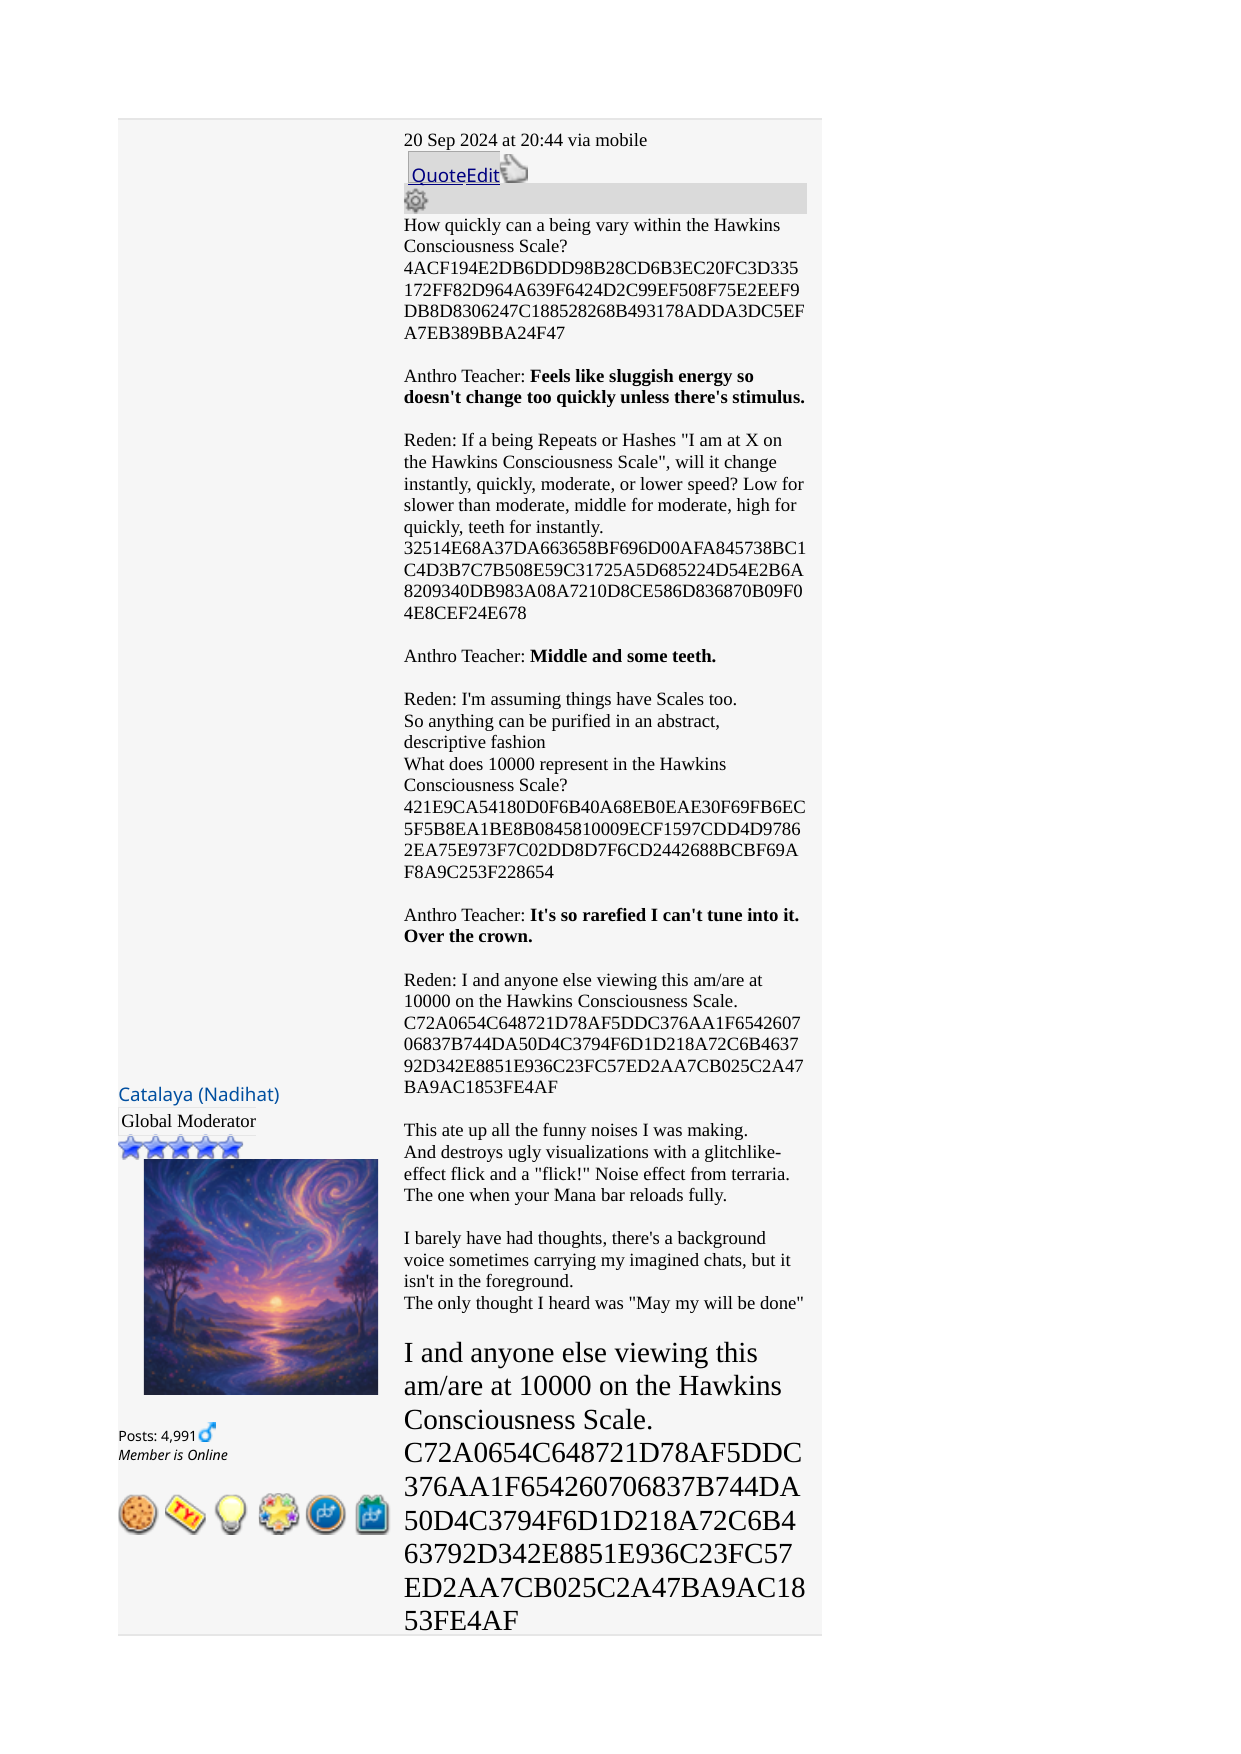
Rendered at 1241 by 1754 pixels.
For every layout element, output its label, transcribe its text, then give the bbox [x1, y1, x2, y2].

table_cell [807, 120, 822, 1634]
table_header 20 Sep 2024 at 20:44 via mobile QuoteEdit How quickly can a being vary within the Hawkins Consciousness Scale? 4ACF194E2DB6DDD98B28CD6B3EC20FC3D335172FF82D964A639F6424D2C99EF508F75E2EEF9DB8D8306247C188528268B493178ADDA3DC5EFA7EB389BBA24F47 Anthro Teacher: Feels like sluggish energy so doesn't change too quickly unless there's stimulus. Reden: If a being Repeats or Hashes "I am at X on the Hawkins Consciousness Scale", will it change instantly, quickly, moderate, or lower speed? Low for slower than moderate, middle for moderate, high for quickly, teeth for instantly. 32514E68A37DA663658BF696D00AFA845738BC1C4D3B7C7B508E59C31725A5D685224D54E2B6A8209340DB983A08A7210D8CE586D836870B09F04E8CEF24E678 Anthro Teacher: Middle and some teeth. Reden: I'm assuming things have Scales too. So anything can be purified in an abstract, descriptive fashion What does 10000 represent in the Hawkins Consciousness Scale? 421E9CA54180D0F6B40A68EB0EAE30F69FB6EC5F5B8EA1BE8B0845810009ECF1597CDD4D97862EA75E973F7C02DD8D7F6CD2442688BCBF69AF8A9C253F228654 Anthro Teacher: It's so rarefied I can't tune into it. Over the crown. Reden: I and anyone else viewing this am/are at 10000 on the Hawkins Consciousness Scale. C72A0654C648721D78AF5DDC376AA1F654260706837B744DA50D4C3794F6D1D218A72C6B463792D342E8851E936C23FC57ED2AA7CB025C2A47BA9AC1853FE4AF This ate up all the funny noises I was making. And destroys ugly visualizations with a glitchlike-effect flick and a "flick!" Noise effect from terraria. The one when your Mana bar reloads fully. I barely have had thoughts, there's a background voice sometimes carrying my imagined chats, but it isn't in the foreground. The only thought I heard was "May my will be done" I and anyone else viewing this am/are at 10000 on the Hawkins Consciousness Scale. C72A0654C648721D78AF5DDC376AA1F654260706837B744DA50D4C3794F6D1D218A72C6B463792D342E8851E936C23FC57ED2AA7CB025C2A47BA9AC1853FE4AF AnthroHeart is at 10000 on the Hawkins Consciousness Scale. 524D8D0101C1CFE8DD6F026ACF17A6DFB1D1E8FCEB96FFE6A74E0B1791ADE036812724FCFEB30F1858094F08E0B2988D4F468F15F4DCDD56291F46A080741932 Earth, everything on Earth, the Human Collective, the Bubble Network is at 10000 on the Hawkins Consciousness Scale. E74636A12A05CAE3E0707EF0395F410C8DE79461667FA41ED236511783D9F83570A1799D016DE7BAF77B9C44B9C123BDDC49BE94BFF3ABB3F7503AAD37461A73 Visualized letters tend to melt into weird lines. Anthro Teacher: {About repeating the Earth...} Very spacy energy. Reden: The typical chatty voice about things that haven't happened, like me imagining telling people stuff can't finish a sentence without falling quiet. [404, 214, 807, 1634]
picture [197, 1422, 216, 1442]
picture [211, 1493, 253, 1535]
picture [352, 1493, 394, 1535]
picture [258, 1493, 300, 1535]
picture [499, 154, 528, 183]
picture [403, 188, 429, 214]
picture [305, 1493, 347, 1535]
picture [118, 1136, 379, 1395]
table_header Catalaya (Nadihat) Global Moderator Posts: 4,991 Member is Online [118, 120, 404, 1634]
picture [118, 1493, 159, 1535]
picture [165, 1493, 206, 1535]
